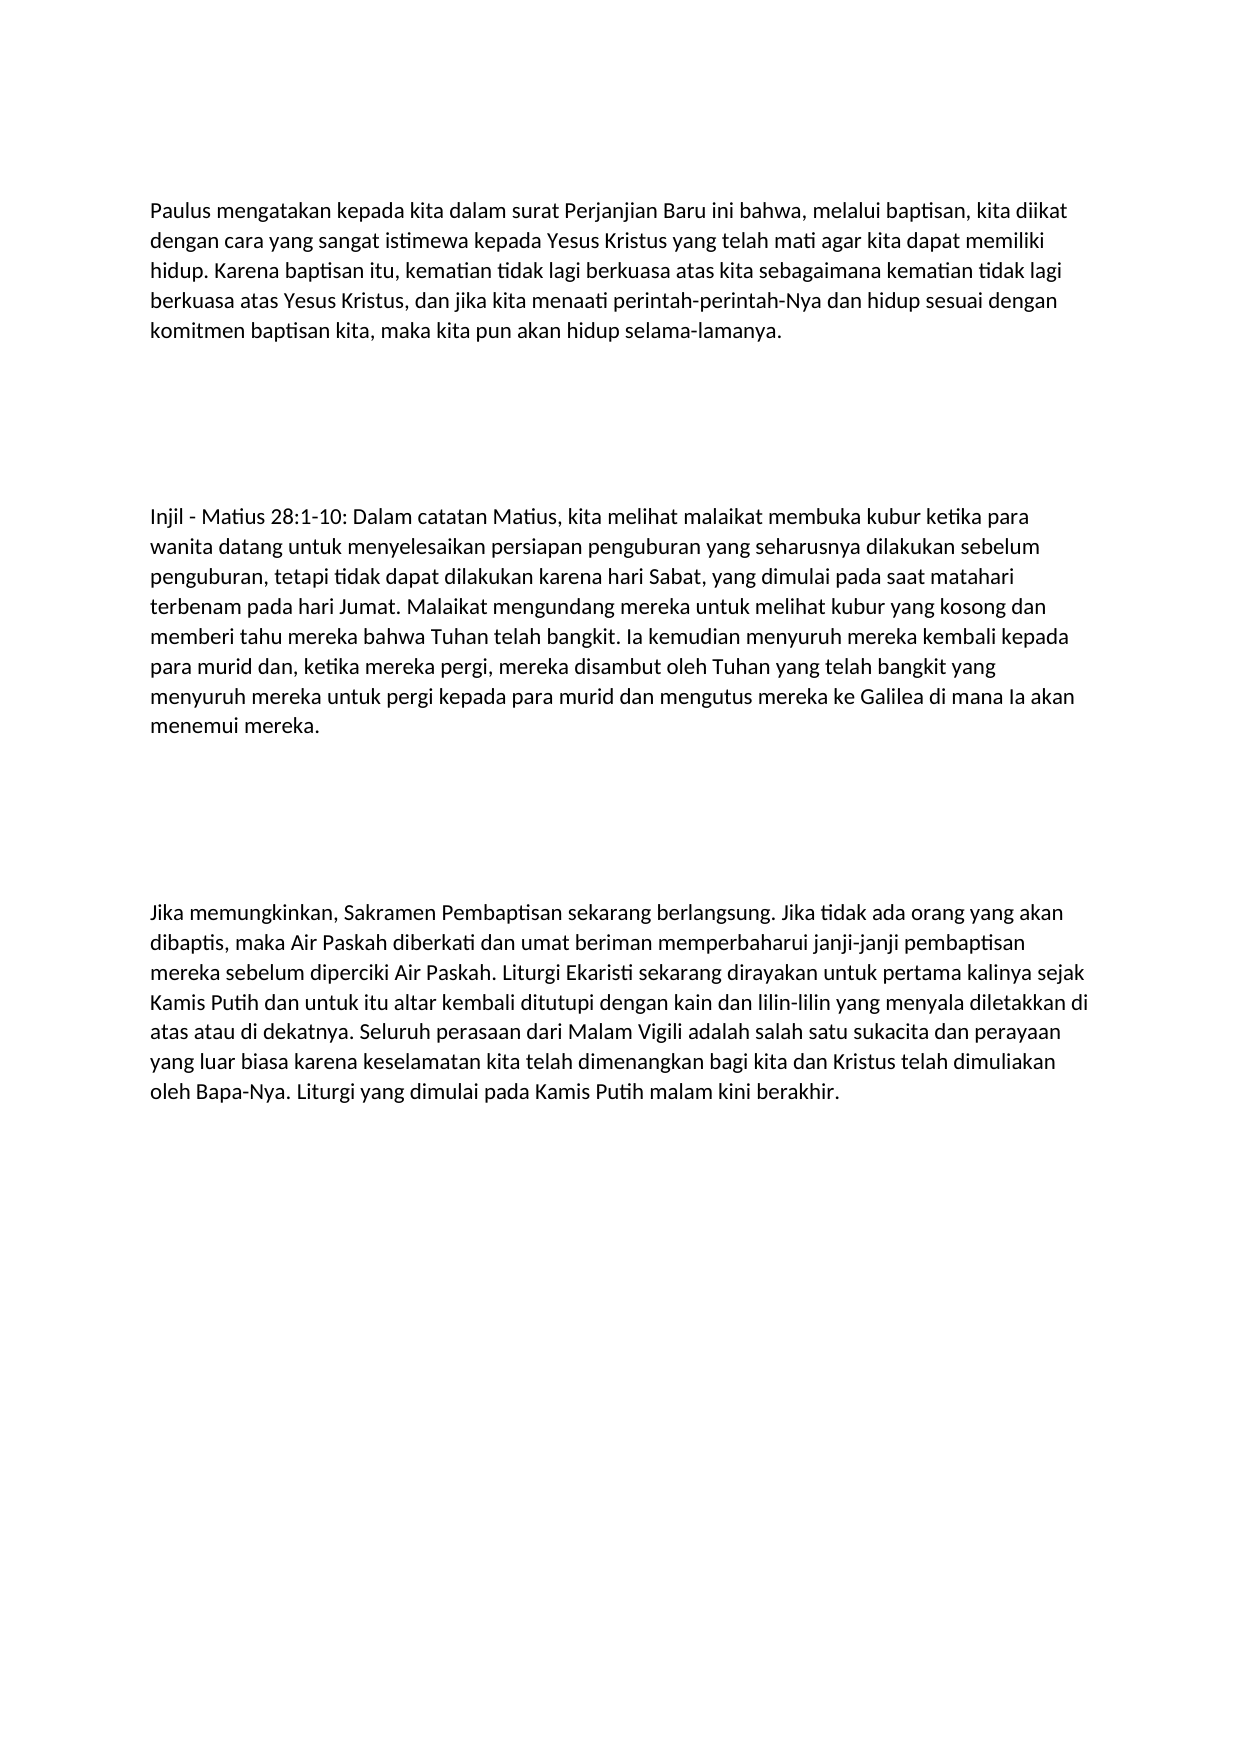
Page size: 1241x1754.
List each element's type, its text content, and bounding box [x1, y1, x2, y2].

text Jika memungkinkan, Sakramen Pembaptisan sekarang berlangsung. Jika tidak ada orang yang akan dibaptis, maka Air Paskah diberkati dan umat beriman memperbaharui janji-janji pembaptisan mereka sebelum diperciki Air Paskah. Liturgi Ekaristi sekarang dirayakan untuk pertama kalinya sejak Kamis Putih dan untuk itu altar kembali ditutupi dengan kain dan lilin-lilin yang menyala diletakkan di atas atau di dekatnya. Seluruh perasaan dari Malam Vigili adalah salah satu sukacita dan perayaan yang luar biasa karena keselamatan kita telah dimenangkan bagi kita dan Kristus telah dimuliakan oleh Bapa-Nya. Liturgi yang dimulai pada Kamis Putih malam kini berakhir. [150, 898, 1090, 1105]
text Injil - Matius 28:1-10: Dalam catatan Matius, kita melihat malaikat membuka kubur ketika para wanita datang untuk menyelesaikan persiapan penguburan yang seharusnya dilakukan sebelum penguburan, tetapi tidak dapat dilakukan karena hari Sabat, yang dimulai pada saat matahari terbenam pada hari Jumat. Malaikat mengundang mereka untuk melihat kubur yang kosong dan memberi tahu mereka bahwa Tuhan telah bangkit. Ia kemudian menyuruh mereka kembali kepada para murid dan, ketika mereka pergi, mereka disambut oleh Tuhan yang telah bangkit yang menyuruh mereka untuk pergi kepada para murid dan mengutus mereka ke Galilea di mana Ia akan menemui mereka. [150, 502, 1090, 740]
text Paulus mengatakan kepada kita dalam surat Perjanjian Baru ini bahwa, melalui baptisan, kita diikat dengan cara yang sangat istimewa kepada Yesus Kristus yang telah mati agar kita dapat memiliki hidup. Karena baptisan itu, kematian tidak lagi berkuasa atas kita sebagaimana kematian tidak lagi berkuasa atas Yesus Kristus, dan jika kita menaati perintah-perintah-Nya dan hidup sesuai dengan komitmen baptisan kita, maka kita pun akan hidup selama-lamanya. [150, 197, 1090, 344]
